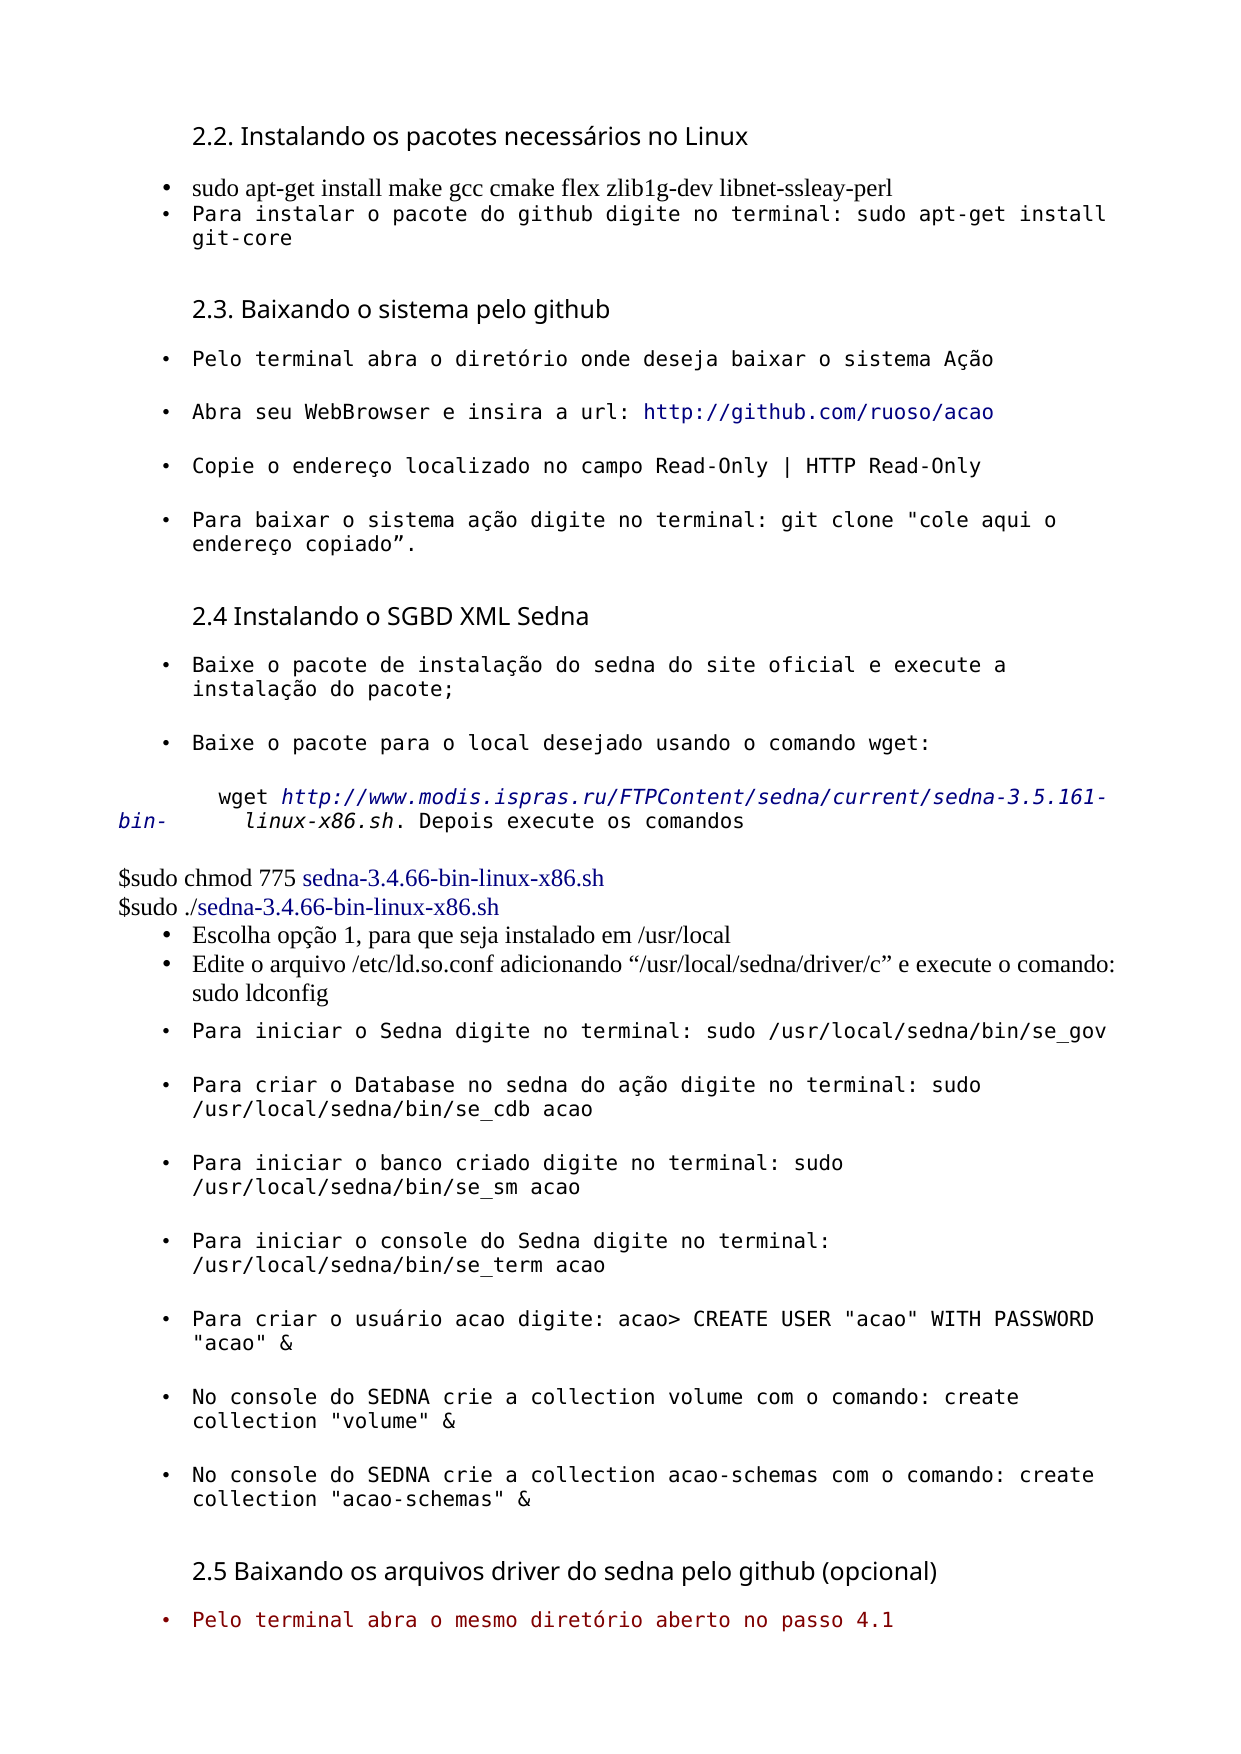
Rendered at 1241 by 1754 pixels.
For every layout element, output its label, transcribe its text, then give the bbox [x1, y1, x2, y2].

list Copie o endereço localizado no campo Read-Only | HTTP Read-Only [162, 454, 1122, 478]
list sudo apt-get install make gcc cmake flex zlib1g-dev libnet-ssleay-perl [162, 173, 1122, 202]
list Para baixar o sistema ação digite no terminal: git clone "cole aqui o endereço copiado”. [162, 508, 1122, 556]
text wget http://www.modis.ispras.ru/FTPContent/sedna/current/sedna-3.5.161-bin- linux-x86.sh. Depois execute os comandos [118, 785, 1122, 833]
list No console do SEDNA crie a collection acao-schemas com o comando: create collection "acao-schemas" & [162, 1463, 1122, 1511]
list 2.4 Instalando o SGBD XML Sedna [162, 598, 1122, 632]
list Para criar o usuário acao digite: acao> CREATE USER "acao" WITH PASSWORD "acao" & [162, 1307, 1122, 1355]
list Baixe o pacote de instalação do sedna do site oficial e execute a instalação do pacote; [162, 653, 1122, 702]
list Pelo terminal abra o mesmo diretório aberto no passo 4.1 [162, 1608, 1122, 1632]
list Abra seu WebBrowser e insira a url: http://github.com/ruoso/acao [162, 400, 1122, 425]
list Para iniciar o Sedna digite no terminal: sudo /usr/local/sedna/bin/se_gov [162, 1019, 1122, 1043]
text $sudo ./sedna-3.4.66-bin-linux-x86.sh [118, 892, 1122, 920]
list Edite o arquivo /etc/ld.so.conf adicionando “/usr/local/sedna/driver/c” e execute o comando: sudo ldconfig [162, 949, 1122, 1007]
list Baixe o pacote para o local desejado usando o comando wget: [162, 731, 1122, 755]
list No console do SEDNA crie a collection volume com o comando: create collection "volume" & [162, 1385, 1122, 1433]
list Escolha opção 1, para que seja instalado em /usr/local [162, 920, 1122, 949]
list Para criar o Database no sedna do ação digite no terminal: sudo /usr/local/sedna/bin/se_cdb acao [162, 1073, 1122, 1121]
text $sudo chmod 775 sedna-3.4.66-bin-linux-x86.sh [118, 863, 1122, 892]
list 2.3. Baixando o sistema pelo github [162, 292, 1122, 326]
list Pelo terminal abra o diretório onde deseja baixar o sistema Ação [162, 347, 1122, 371]
list Para iniciar o console do Sedna digite no terminal: /usr/local/sedna/bin/se_term acao [162, 1229, 1122, 1277]
list Para iniciar o banco criado digite no terminal: sudo /usr/local/sedna/bin/se_sm acao [162, 1151, 1122, 1199]
list 2.5 Baixando os arquivos driver do sedna pelo github (opcional) [162, 1553, 1122, 1587]
list 2.2. Instalando os pacotes necessários no Linux [162, 118, 1122, 152]
list Para instalar o pacote do github digite no terminal: sudo apt-get install git-core [162, 202, 1122, 250]
